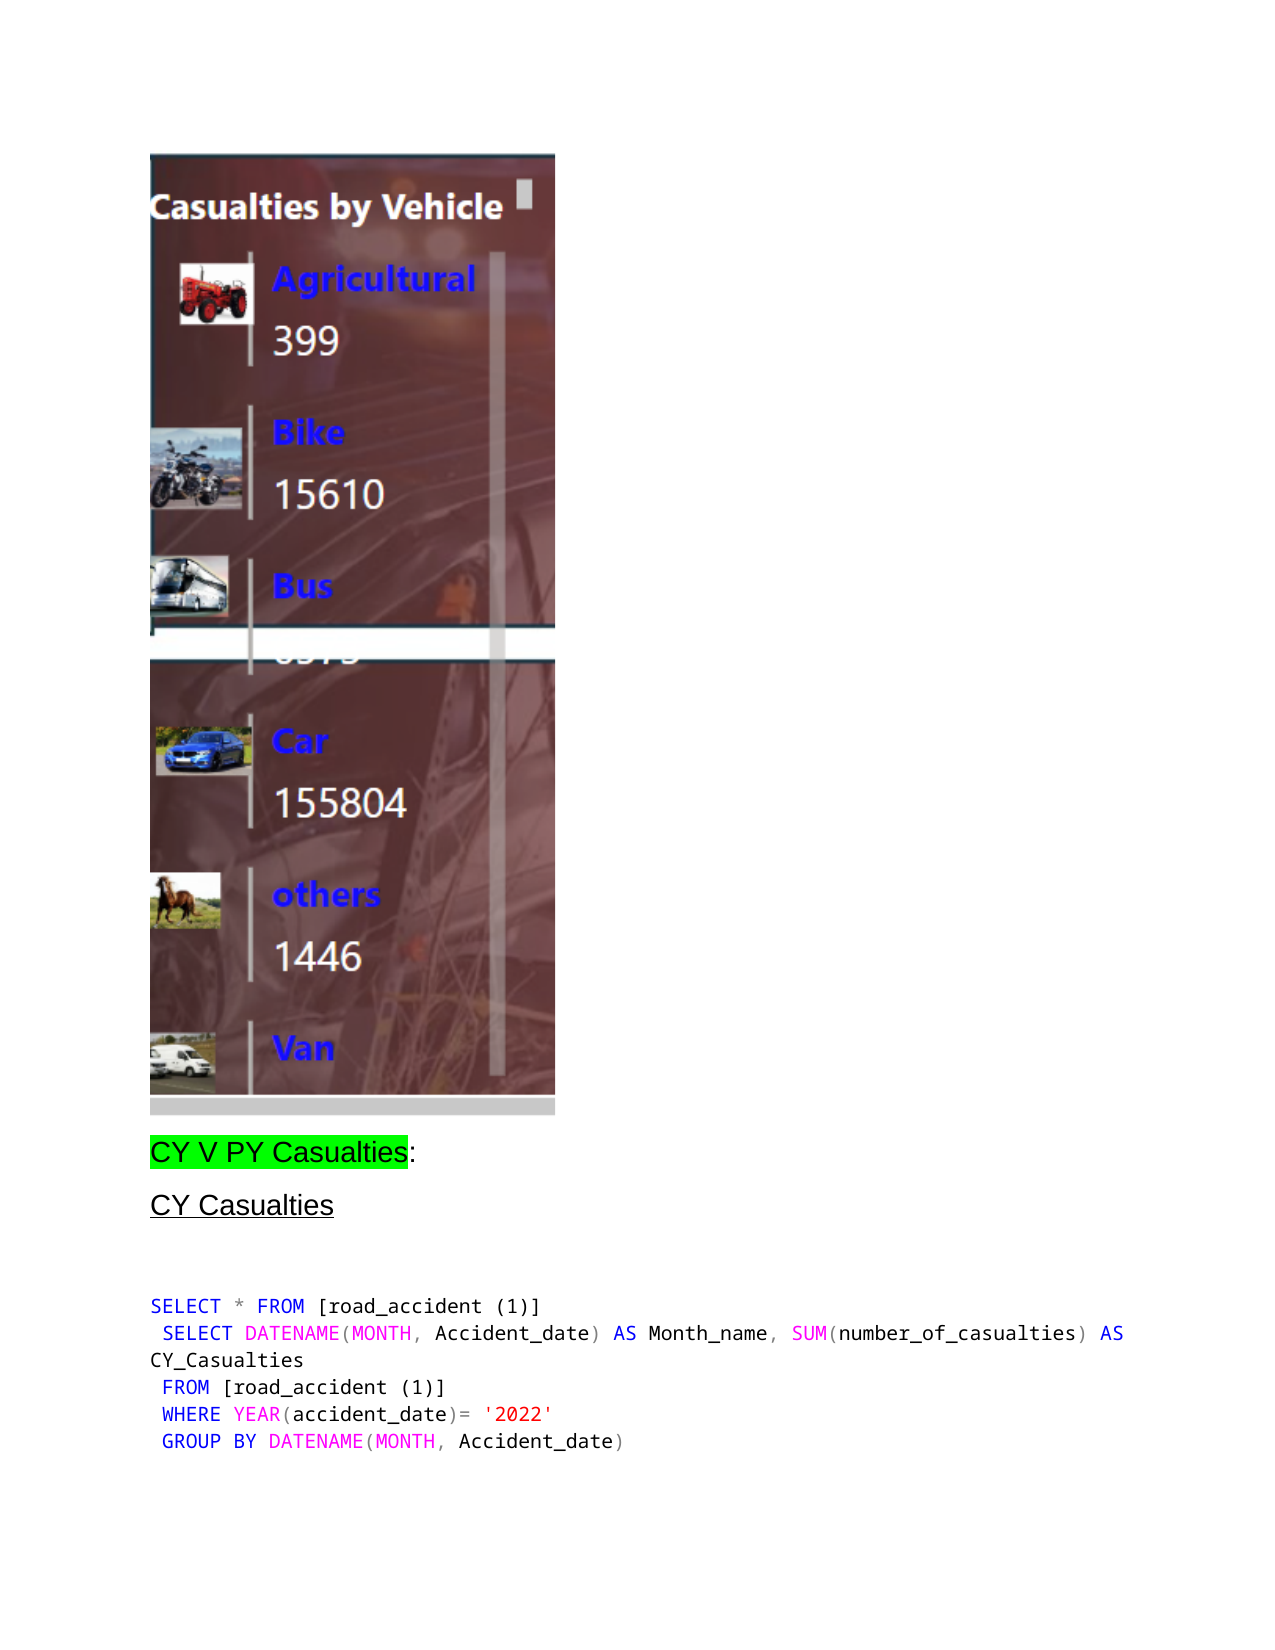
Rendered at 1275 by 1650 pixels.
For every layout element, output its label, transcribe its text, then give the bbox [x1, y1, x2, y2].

text FROM [road_accident (1)] [150, 1373, 1125, 1401]
text SELECT * FROM [road_accident (1)] [150, 1293, 1125, 1319]
text CY Casualties [150, 1188, 1125, 1221]
text WHERE YEAR(accident_date)= '2022' [150, 1401, 1125, 1427]
text SELECT DATENAME(MONTH, Accident_date) AS Month_name, SUM(number_of_casualties) AS CY_Casualties [150, 1319, 1125, 1373]
text GROUP BY DATENAME(MONTH, Accident_date) [150, 1427, 1125, 1454]
text CY V PY Casualties: [150, 1135, 1125, 1169]
